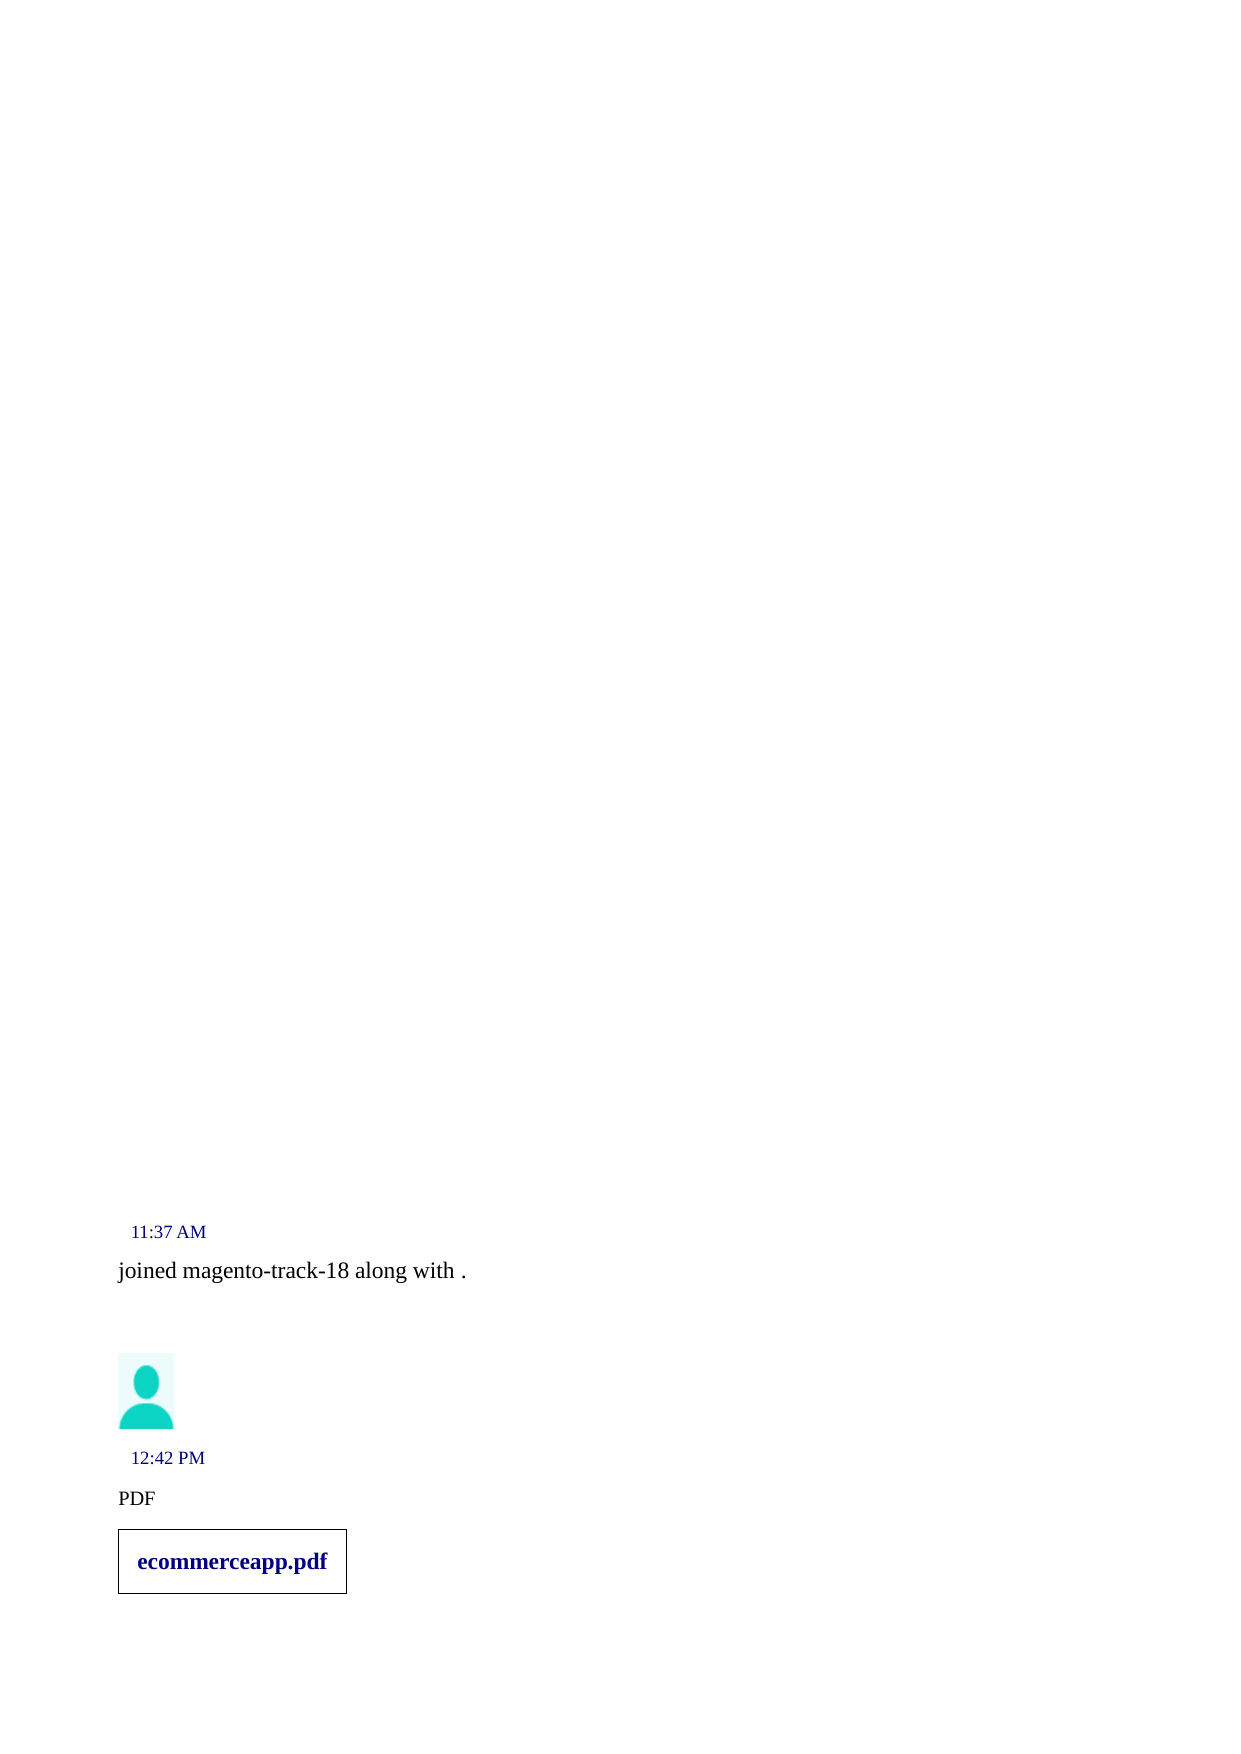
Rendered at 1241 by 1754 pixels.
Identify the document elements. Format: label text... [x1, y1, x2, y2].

picture [118, 1353, 175, 1429]
text 12:42 PM [118, 1441, 1122, 1470]
text 11:37 AM joined magento-track-18 along with . [118, 1219, 1122, 1283]
text PDF [118, 1483, 1122, 1510]
text [347, 1529, 1109, 1593]
text ecommerceapp.pdf [119, 1530, 346, 1593]
